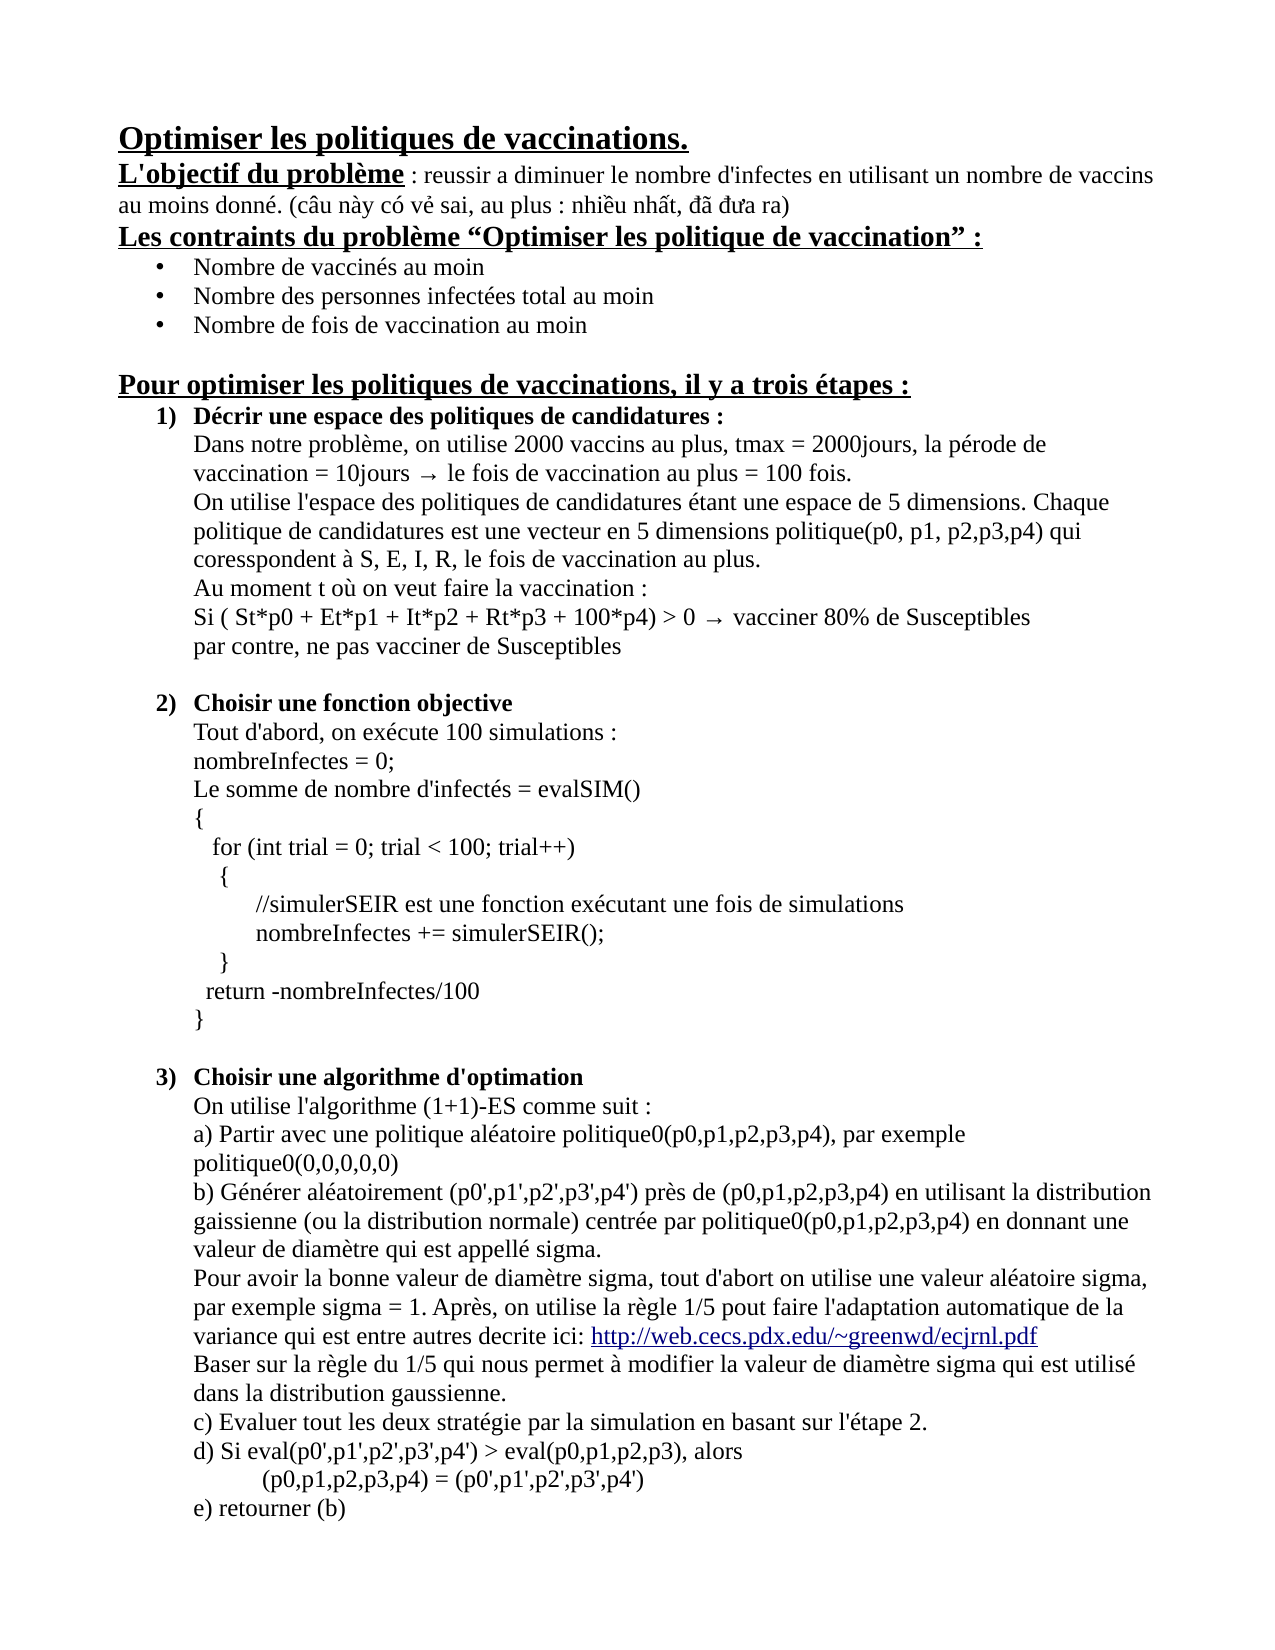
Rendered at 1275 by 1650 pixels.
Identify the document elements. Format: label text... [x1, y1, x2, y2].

list Baser sur la règle du 1/5 qui nous permet à modifier la valeur de diamètre sigma qui est utilisé dans la distribution gaussienne. [156, 1349, 1157, 1407]
list nombreInfectes += simulerSEIR(); [156, 918, 1157, 947]
list } [156, 1004, 1157, 1033]
list Pour avoir la bonne valeur de diamètre sigma, tout d'abort on utilise une valeur aléatoire sigma, par exemple sigma = 1. Après, on utilise la règle 1/5 pout faire l'adaptation automatique de la variance qui est entre autres decrite ici: http://web.cecs.pdx.edu/~greenwd/ecjrnl.pdf [156, 1263, 1157, 1349]
list (p0,p1,p2,p3,p4) = (p0',p1',p2',p3',p4') [156, 1464, 1157, 1493]
list On utilise l'algorithme (1+1)-ES comme suit : [156, 1091, 1157, 1119]
list for (int trial = 0; trial < 100; trial++) [156, 832, 1157, 861]
list Choisir une algorithme d'optimation [156, 1062, 1157, 1091]
list a) Partir avec une politique aléatoire politique0(p0,p1,p2,p3,p4), par exemple politique0(0,0,0,0,0) [156, 1119, 1157, 1177]
list On utilise l'espace des politiques de candidatures étant une espace de 5 dimensions. Chaque politique de candidatures est une vecteur en 5 dimensions politique(p0, p1, p2,p3,p4) qui coresspondent à S, E, I, R, le fois de vaccination au plus. [156, 487, 1157, 573]
list Choisir une fonction objective [156, 688, 1157, 717]
text Les contraints du problème “Optimiser les politique de vaccination” : [118, 219, 1157, 252]
list nombreInfectes = 0; [156, 746, 1157, 774]
list Si ( St*p0 + Et*p1 + It*p2 + Rt*p3 + 100*p4) > 0 → vacciner 80% de Susceptibles [156, 602, 1157, 631]
list //simulerSEIR est une fonction exécutant une fois de simulations [156, 889, 1157, 918]
list b) Générer aléatoirement (p0',p1',p2',p3',p4') près de (p0,p1,p2,p3,p4) en utilisant la distribution gaissienne (ou la distribution normale) centrée par politique0(p0,p1,p2,p3,p4) en donnant une valeur de diamètre qui est appellé sigma. [156, 1177, 1157, 1263]
list Le somme de nombre d'infectés = evalSIM() [156, 774, 1157, 803]
list Au moment t où on veut faire la vaccination : [156, 573, 1157, 602]
list par contre, ne pas vacciner de Susceptibles [156, 631, 1157, 659]
text Optimiser les politiques de vaccinations. [118, 118, 1157, 156]
list e) retourner (b) [156, 1493, 1157, 1522]
list Dans notre problème, on utilise 2000 vaccins au plus, tmax = 2000jours, la pérode de vaccination = 10jours → le fois de vaccination au plus = 100 fois. [156, 429, 1157, 487]
list Nombre de vaccinés au moin [156, 252, 1157, 281]
list Décrir une espace des politiques de candidatures : [156, 401, 1157, 429]
text Pour optimiser les politiques de vaccinations, il y a trois étapes : [118, 367, 1157, 401]
list Nombre des personnes infectées total au moin [156, 281, 1157, 310]
list return -nombreInfectes/100 [156, 976, 1157, 1004]
list Tout d'abord, on exécute 100 simulations : [156, 717, 1157, 746]
list c) Evaluer tout les deux stratégie par la simulation en basant sur l'étape 2. [156, 1407, 1157, 1436]
list Nombre de fois de vaccination au moin [156, 310, 1157, 338]
text L'objectif du problème : reussir a diminuer le nombre d'infectes en utilisant un nombre de vaccins au moins donné. (câu này có vẻ sai, au plus : nhiều nhất, đã đưa ra) [118, 156, 1157, 219]
list { [156, 803, 1157, 832]
list { [156, 861, 1157, 889]
list d) Si eval(p0',p1',p2',p3',p4') > eval(p0,p1,p2,p3), alors [156, 1436, 1157, 1464]
list } [156, 947, 1157, 976]
